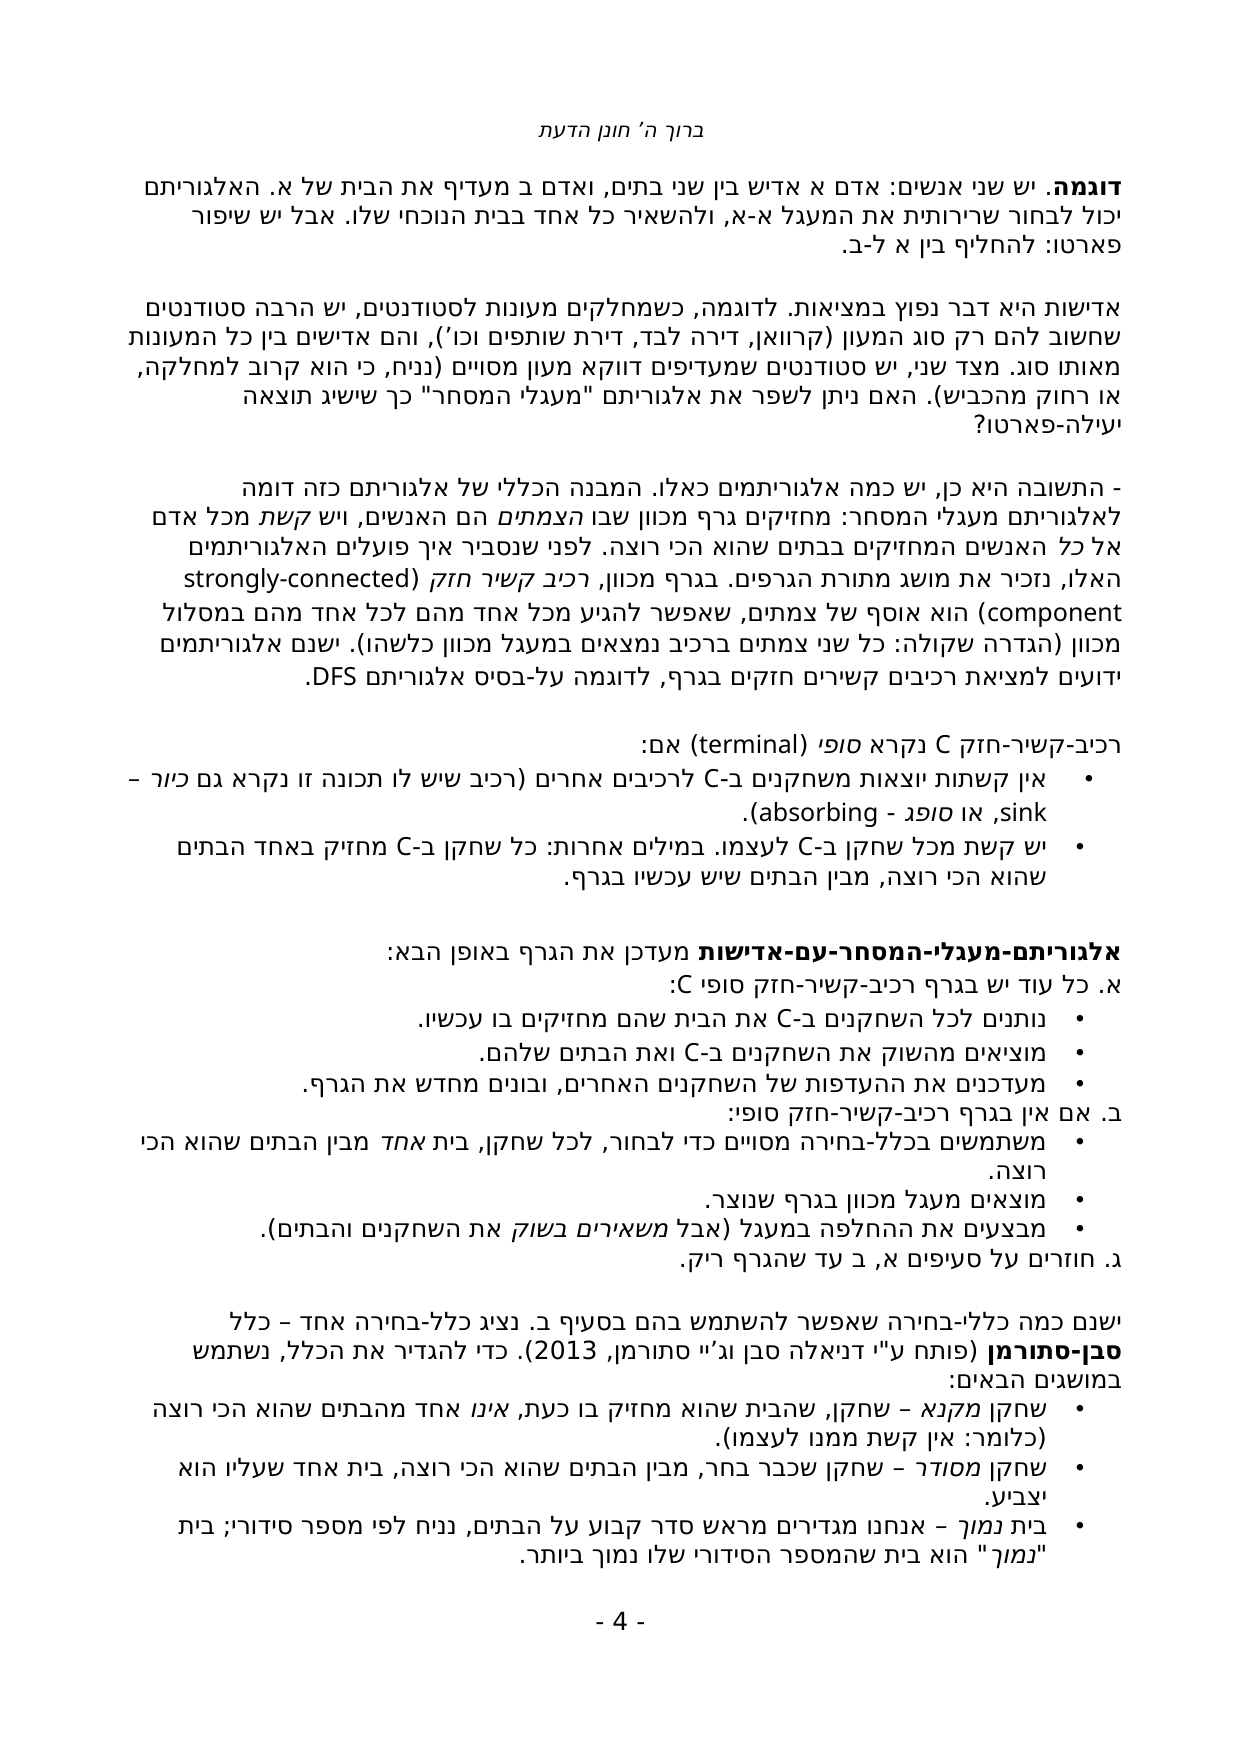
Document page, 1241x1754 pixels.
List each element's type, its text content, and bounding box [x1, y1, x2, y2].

text ג. חוזרים על סעיפים א, ב עד שהגרף ריק. [118, 1244, 1122, 1273]
list משתמשים בכלל-בחירה מסויים כדי לבחור, לכל שחקן, בית אחד מבין הבתים שהוא הכי רוצה. [118, 1127, 1084, 1185]
list מעדכנים את ההעדפות של השחקנים האחרים, ובונים מחדש את הגרף. [118, 1069, 1084, 1098]
list אין קשתות יוצאות משחקנים ב-C לרכיבים אחרים (רכיב שיש לו תכונה זו נקרא גם כיור – sink, או סופג - absorbing). [118, 760, 1084, 828]
list מוצאים מעגל מכוון בגרף שנוצר. [118, 1185, 1084, 1214]
text אדישות היא דבר נפוץ במציאות. לדוגמה, כשמחלקים מעונות לסטודנטים, יש הרבה סטודנטים שחשוב להם רק סוג המעון (קרוואן, דירה לבד, דירת שותפים וכו’), והם אדישים בין כל המעונות מאותו סוג. מצד שני, יש סטודנטים שמעדיפים דווקא מעון מסויים (נניח, כי הוא קרוב למחלקה, או רחוק מהכביש). האם ניתן לשפר את אלגוריתם "מעגלי המסחר" כך שישיג תוצאה יעילה-פארטו? [118, 293, 1122, 439]
text רכיב-קשיר-חזק C נקרא סופי (terminal) אם: [118, 726, 1122, 760]
list מבצעים את ההחלפה במעגל (אבל משאירים בשוק את השחקנים והבתים). [118, 1214, 1084, 1244]
text אלגוריתם-מעגלי-המסחר-עם-אדישות מעדכן את הגרף באופן הבא: [118, 937, 1122, 967]
text א. כל עוד יש בגרף רכיב-קשיר-חזק סופי C: [118, 967, 1122, 1001]
text - התשובה היא כן, יש כמה אלגוריתמים כאלו. המבנה הכללי של אלגוריתם כזה דומה לאלגוריתם מעגלי המסחר: מחזיקים גרף מכוון שבו הצמתים הם האנשים, ויש קשת מכל אדם אל כל האנשים המחזיקים בבתים שהוא הכי רוצה. לפני שנסביר איך פועלים האלגוריתמים האלו, נזכיר את מושג מתורת הגרפים. בגרף מכוון, רכיב קשיר חזק (strongly-connected component) הוא אוסף של צמתים, שאפשר להגיע מכל אחד מהם לכל אחד מהם במסלול מכוון (הגדרה שקולה: כל שני צמתים ברכיב נמצאים במעגל מכוון כלשהו). ישנם אלגוריתמים ידועים למציאת רכיבים קשירים חזקים בגרף, לדוגמה על-בסיס אלגוריתם DFS. [118, 473, 1122, 692]
text דוגמה. יש שני אנשים: אדם א אדיש בין שני בתים, ואדם ב מעדיף את הבית של א. האלגוריתם יכול לבחור שרירותית את המעגל א-א, ולהשאיר כל אחד בבית הנוכחי שלו. אבל יש שיפור פארטו: להחליף בין א ל-ב. [118, 172, 1122, 259]
list שחקן מסודר – שחקן שכבר בחר, מבין הבתים שהוא הכי רוצה, בית אחד שעליו הוא יצביע. [118, 1453, 1084, 1511]
list יש קשת מכל שחקן ב-C לעצמו. במילים אחרות: כל שחקן ב-C מחזיק באחד הבתים שהוא הכי רוצה, מבין הבתים שיש עכשיו בגרף. [118, 828, 1084, 892]
list בית נמוך – אנחנו מגדירים מראש סדר קבוע על הבתים, נניח לפי מספר סידורי; בית "נמוך" הוא בית שהמספר הסידורי שלו נמוך ביותר. [118, 1511, 1084, 1569]
text ב. אם אין בגרף רכיב-קשיר-חזק סופי: [118, 1098, 1122, 1127]
text ישנם כמה כללי-בחירה שאפשר להשתמש בהם בסעיף ב. נציג כלל-בחירה אחד – כלל סבן-סתורמן (פותח ע"י דניאלה סבן וג’יי סתורמן, 2013). כדי להגדיר את הכלל, נשתמש במושגים הבאים: [118, 1307, 1122, 1394]
list נותנים לכל השחקנים ב-C את הבית שהם מחזיקים בו עכשיו. [118, 1001, 1084, 1035]
list שחקן מקנא – שחקן, שהבית שהוא מחזיק בו כעת, אינו אחד מהבתים שהוא הכי רוצה (כלומר: אין קשת ממנו לעצמו). [118, 1394, 1084, 1453]
list מוציאים מהשוק את השחקנים ב-C ואת הבתים שלהם. [118, 1035, 1084, 1069]
